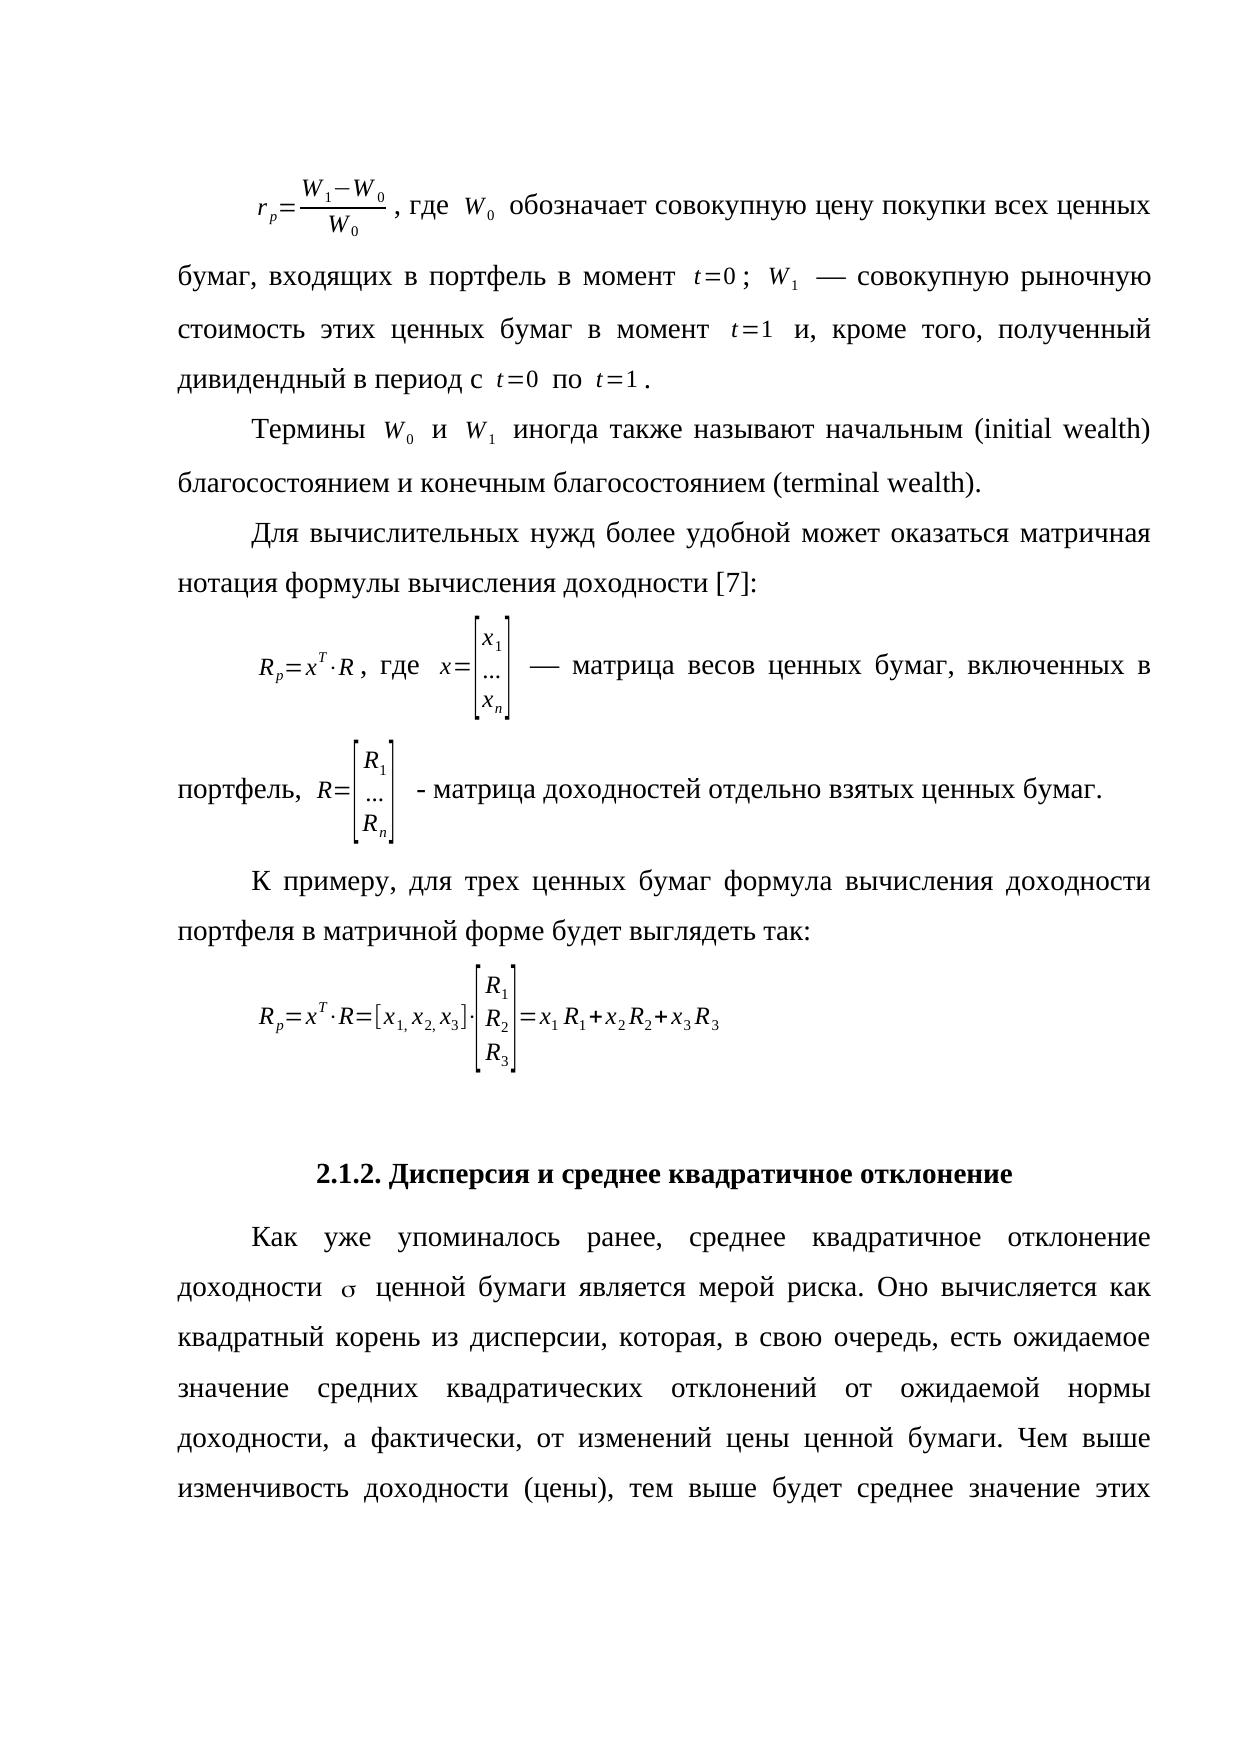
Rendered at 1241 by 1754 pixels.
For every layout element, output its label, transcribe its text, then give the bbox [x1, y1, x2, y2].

text Термины и иногда также называют начальным (initial wealth) благосостоянием и конечным благосостоянием (terminal wealth). [177, 411, 1152, 498]
subtitle 2.1.2. Дисперсия и среднее квадратичное отклонение [177, 1156, 1152, 1190]
text К примеру, для трех ценных бумаг формула вычисления доходности портфеля в матричной форме будет выглядеть так: [177, 863, 1152, 947]
text , где обозначает совокупную цену покупки всех ценных бумаг, входящих в портфель в момент ; — совокупную рыночную стоимость этих ценных бумаг в момент и, кроме того, полученный дивидендный в период с по . [177, 174, 1152, 395]
text , где — матрица весов ценных бумаг, включенных в портфель, - матрица доходностей отдельно взятых ценных бумаг. [177, 616, 1152, 846]
text Как уже упоминалось ранее, среднее квадратичное отклонение доходности ценной бумаги является мерой риска. Оно вычисляется как квадратный корень из дисперсии, которая, в свою очередь, есть ожидаемое значение средних квадратических отклонений от ожидаемой нормы доходности, а фактически, от изменений цены ценной бумаги. Чем выше изменчивость доходности (цены), тем выше будет среднее значение этих [177, 1219, 1152, 1504]
text Для вычислительных нужд более удобной может оказаться матричная нотация формулы вычисления доходности [7]: [177, 515, 1152, 599]
